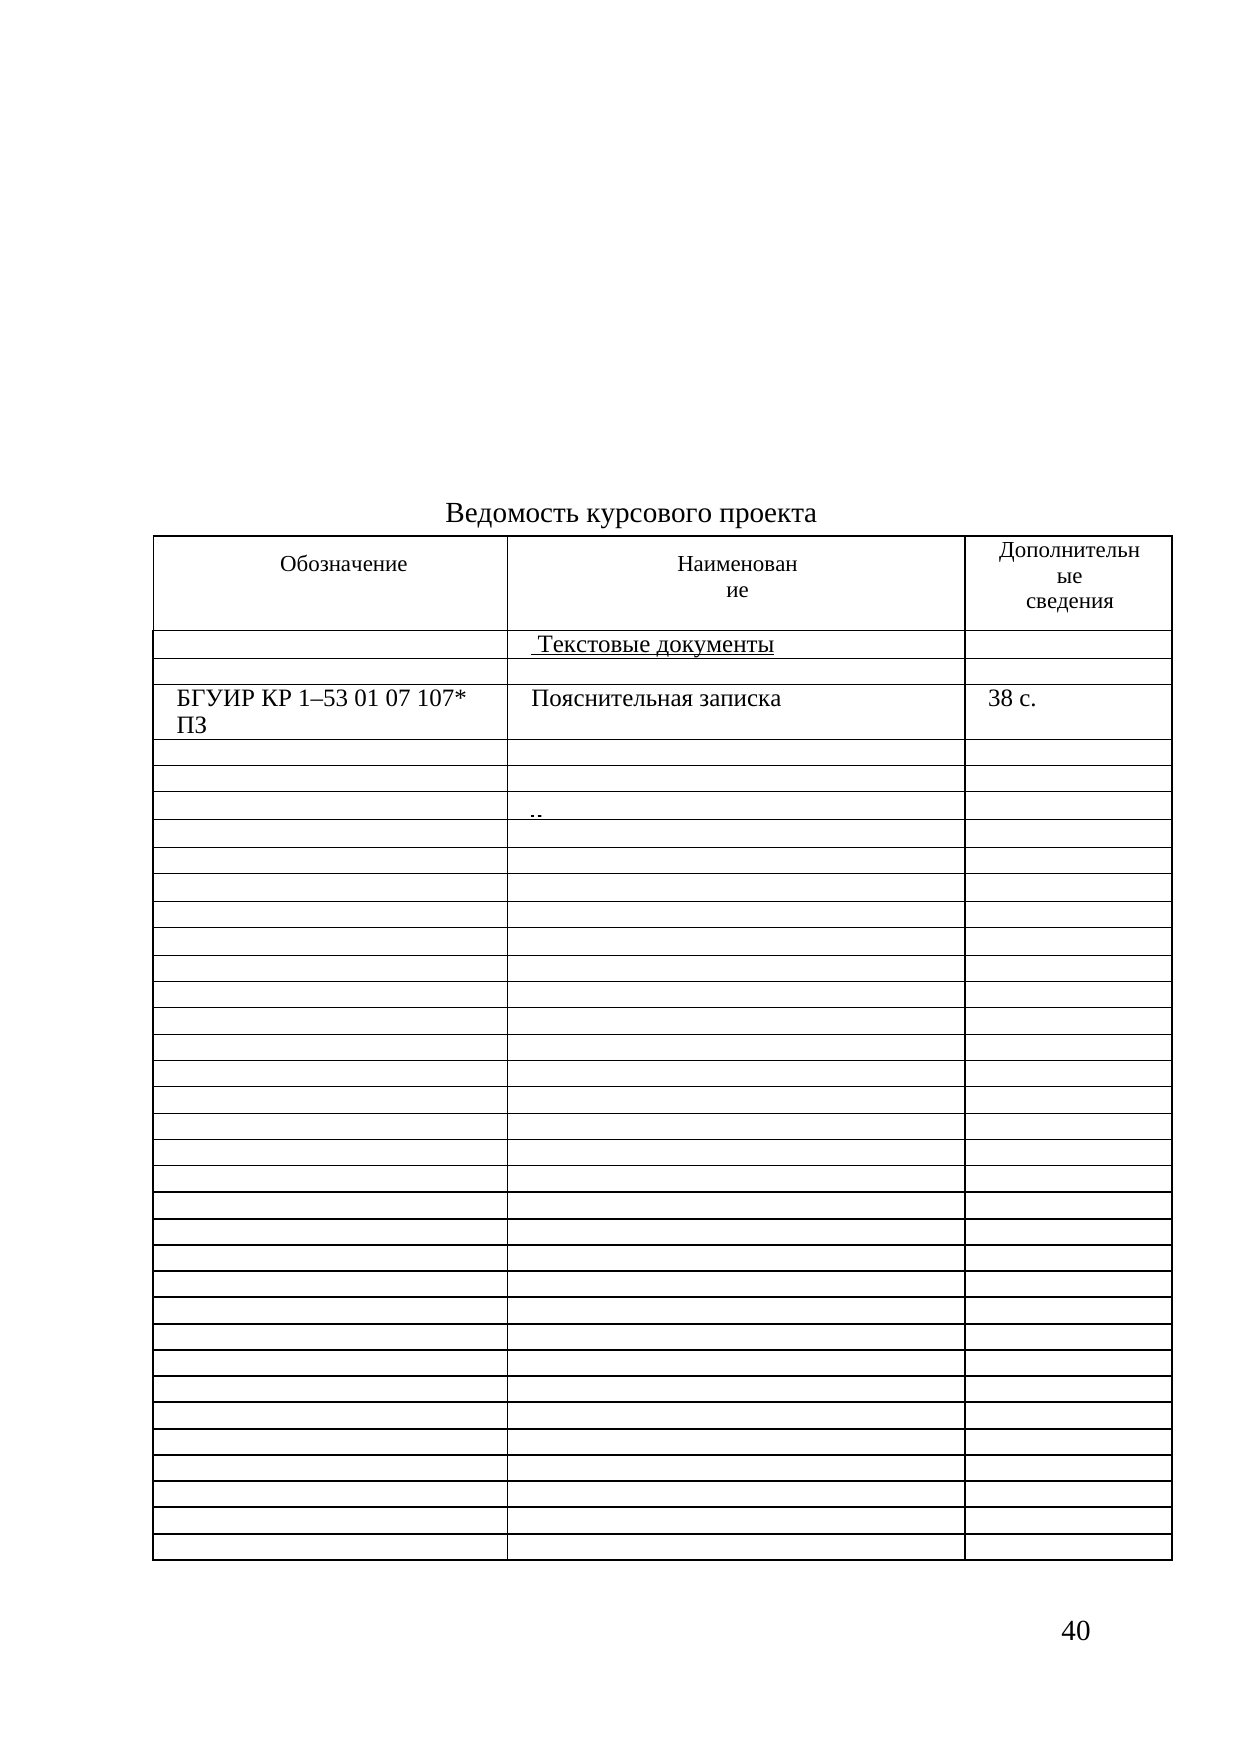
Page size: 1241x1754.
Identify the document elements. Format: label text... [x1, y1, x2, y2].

table_cell [508, 1035, 964, 1060]
table_cell [966, 1351, 1171, 1375]
table_cell БГУИР КР 1–53 01 07 107* ПЗ [154, 685, 507, 739]
table_cell Пояснительная записка [508, 685, 964, 739]
table_header Наименование [508, 537, 964, 630]
text Ведомость курсового проекта [150, 495, 1090, 528]
table_cell [508, 1535, 964, 1559]
table_cell [966, 982, 1171, 1007]
table_cell [508, 740, 964, 765]
table_cell [966, 1403, 1171, 1427]
table_cell [508, 1482, 964, 1506]
table_cell [154, 1272, 507, 1296]
table_cell [966, 1298, 1171, 1322]
table_cell [966, 1325, 1171, 1349]
table_cell [966, 902, 1171, 927]
table_cell [508, 659, 964, 684]
table_cell [508, 766, 964, 791]
table_cell [966, 1377, 1171, 1401]
table_cell [154, 1008, 507, 1033]
table_cell [154, 792, 507, 819]
table_cell [508, 1456, 964, 1480]
table_cell [154, 1430, 507, 1454]
table_cell [966, 1482, 1171, 1506]
table_cell [508, 982, 964, 1007]
table_cell [508, 902, 964, 927]
table_cell [508, 1114, 964, 1139]
table_cell [154, 1220, 507, 1244]
table_cell [508, 874, 964, 901]
table_cell [154, 1482, 507, 1506]
table_cell [154, 1325, 507, 1349]
table_cell 38 с. [966, 685, 1171, 739]
table_cell [508, 1008, 964, 1033]
table_cell [966, 1114, 1171, 1139]
table_cell [154, 1246, 507, 1270]
table_cell [508, 1193, 964, 1217]
table_cell [508, 1166, 964, 1191]
table_cell [508, 956, 964, 981]
table_cell [966, 1008, 1171, 1033]
table_cell [154, 1087, 507, 1112]
table_cell [966, 792, 1171, 819]
table_cell [508, 1298, 964, 1322]
table_cell [966, 874, 1171, 901]
table_cell [154, 1403, 507, 1427]
table_cell [966, 1035, 1171, 1060]
table_cell [508, 792, 964, 819]
table_cell [966, 848, 1171, 873]
table_cell [966, 1430, 1171, 1454]
table_cell [508, 1351, 964, 1375]
table_header Обозначение [154, 537, 507, 630]
table_cell [508, 1403, 964, 1427]
table_cell [154, 1508, 507, 1532]
table_cell [966, 1456, 1171, 1480]
table_cell [154, 874, 507, 901]
table_cell [154, 1193, 507, 1217]
table_cell [154, 1114, 507, 1139]
table_cell [154, 1061, 507, 1086]
table_cell [508, 1220, 964, 1244]
table_cell [508, 1430, 964, 1454]
table_cell [508, 928, 964, 955]
table_cell [966, 1140, 1171, 1165]
table_cell Текстовые документы [508, 631, 964, 658]
table_cell [966, 631, 1171, 658]
table_cell [154, 1140, 507, 1165]
table_cell [966, 1508, 1171, 1532]
table_cell [508, 1087, 964, 1112]
table_cell [966, 659, 1171, 684]
table_header Дополнительные сведения [966, 537, 1171, 630]
table_cell [154, 1351, 507, 1375]
table_cell [154, 1035, 507, 1060]
table_cell [154, 1166, 507, 1191]
table_cell [154, 1456, 507, 1480]
table_cell [966, 1535, 1171, 1559]
table_cell [508, 1508, 964, 1532]
table_cell [966, 1061, 1171, 1086]
table_cell [508, 1325, 964, 1349]
table_cell [154, 956, 507, 981]
table_cell [154, 928, 507, 955]
table_cell [966, 1166, 1171, 1191]
table_cell [508, 1061, 964, 1086]
table_cell [154, 848, 507, 873]
table_cell [154, 820, 507, 847]
table_cell [154, 740, 507, 765]
table_cell [508, 848, 964, 873]
table_cell [154, 659, 507, 684]
table_cell [508, 1140, 964, 1165]
table_cell [966, 1220, 1171, 1244]
table_cell [966, 1272, 1171, 1296]
table_cell [966, 1193, 1171, 1217]
table_cell [154, 1377, 507, 1401]
table_cell [966, 740, 1171, 765]
table_cell [966, 820, 1171, 847]
table_cell [154, 1298, 507, 1322]
table_cell [508, 1377, 964, 1401]
table_cell [154, 631, 507, 658]
table_cell [966, 1246, 1171, 1270]
table_cell [508, 1246, 964, 1270]
table_cell [508, 820, 964, 847]
table_cell [154, 982, 507, 1007]
table_cell [508, 1272, 964, 1296]
table_cell [154, 766, 507, 791]
table_cell [154, 902, 507, 927]
table_cell [966, 1087, 1171, 1112]
table_cell [966, 956, 1171, 981]
table_cell [154, 1535, 507, 1559]
table_cell [966, 928, 1171, 955]
table_cell [966, 766, 1171, 791]
